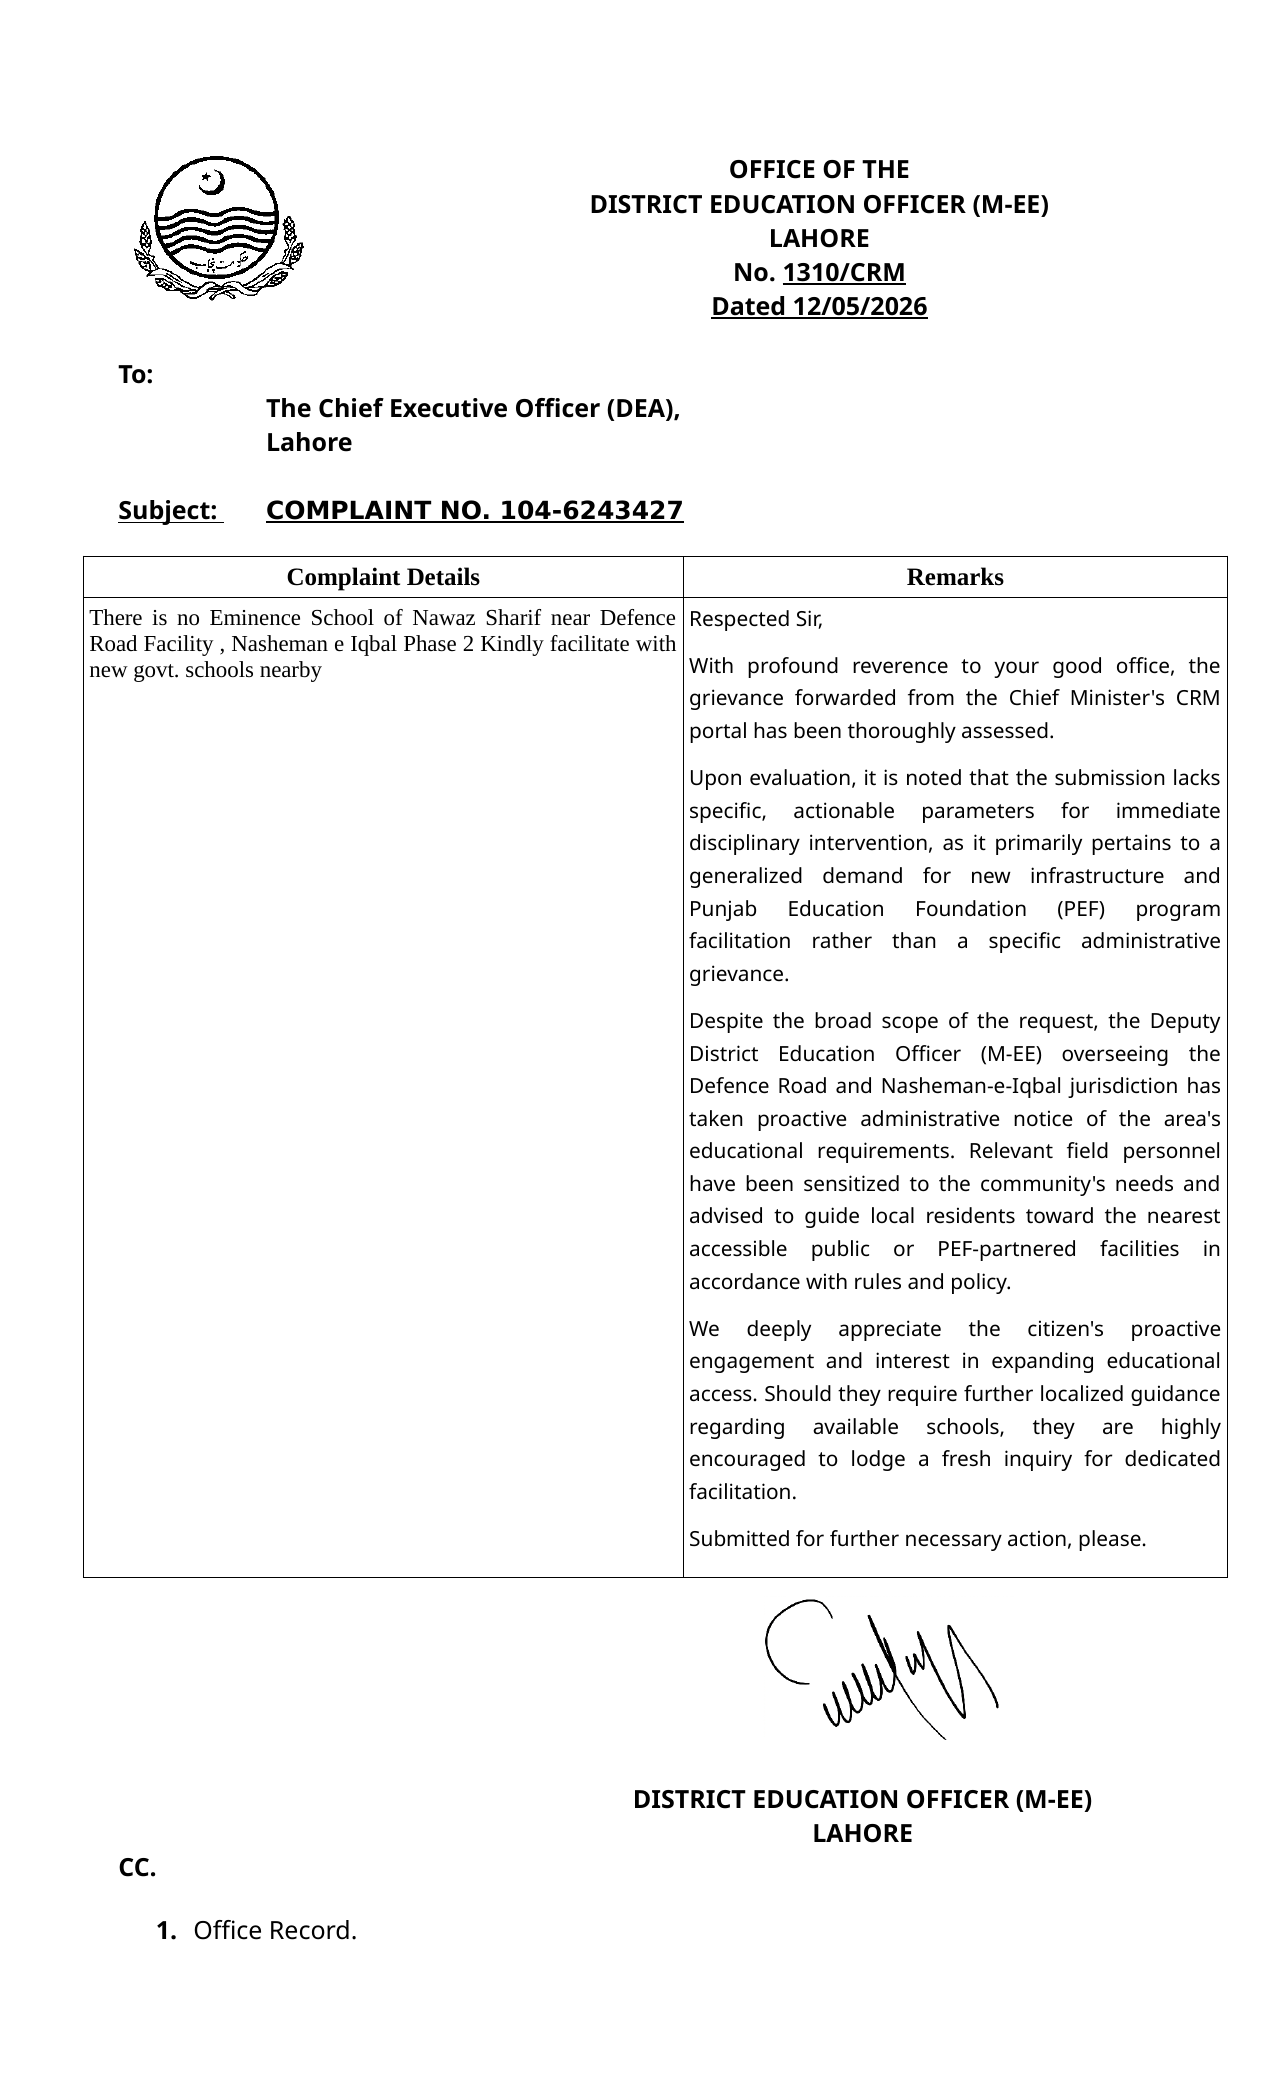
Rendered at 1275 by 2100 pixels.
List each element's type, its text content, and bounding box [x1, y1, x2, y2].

text To: [118, 357, 1157, 391]
table_cell There is no Eminence School of Nawaz Sharif near Defence Road Facility , Nasheman e Iqbal Phase 2 Kindly facilitate with new govt. schools nearby [84, 598, 683, 1577]
text LAHORE [568, 1816, 1157, 1850]
text The Chief Executive Officer (DEA), [118, 391, 1157, 425]
picture [130, 152, 308, 307]
text Subject: COMPLAINT NO. 104-6243427 [118, 493, 1157, 527]
table_header Complaint Details [84, 557, 683, 597]
table_cell Respected Sir, With profound reverence to your good office, the grievance forwarded from the Chief Minister's CRM portal has been thoroughly assessed. Upon evaluation, it is noted that the submission lacks specific, actionable parameters for immediate disciplinary intervention, as it primarily pertains to a generalized demand for new infrastructure and Punjab Education Foundation (PEF) program facilitation rather than a specific administrative grievance. Despite the broad scope of the request, the Deputy District Education Officer (M-EE) overseeing the Defence Road and Nasheman-e-Iqbal jurisdiction has taken proactive administrative notice of the area's educational requirements. Relevant field personnel have been sensitized to the community's needs and advised to guide local residents toward the nearest accessible public or PEF-partnered facilities in accordance with rules and policy. We deeply appreciate the citizen's proactive engagement and interest in expanding educational access. Should they require further localized guidance regarding available schools, they are highly encouraged to lodge a fresh inquiry for dedicated facilitation. Submitted for further necessary action, please. [684, 598, 1227, 1577]
text DISTRICT EDUCATION OFFICER (M-EE) [568, 1782, 1157, 1816]
table_header [118, 152, 373, 322]
text Lahore [118, 425, 1157, 459]
picture [778, 1596, 1019, 1743]
text CC. [118, 1850, 1157, 1884]
table_header Remarks [684, 557, 1227, 597]
list Office Record. [156, 1913, 1157, 1947]
table_header OFFICE OF THE DISTRICT EDUCATION OFFICER (M-EE) LAHORE No. 1310/CRM Dated 12/05/2026 [373, 152, 1116, 322]
